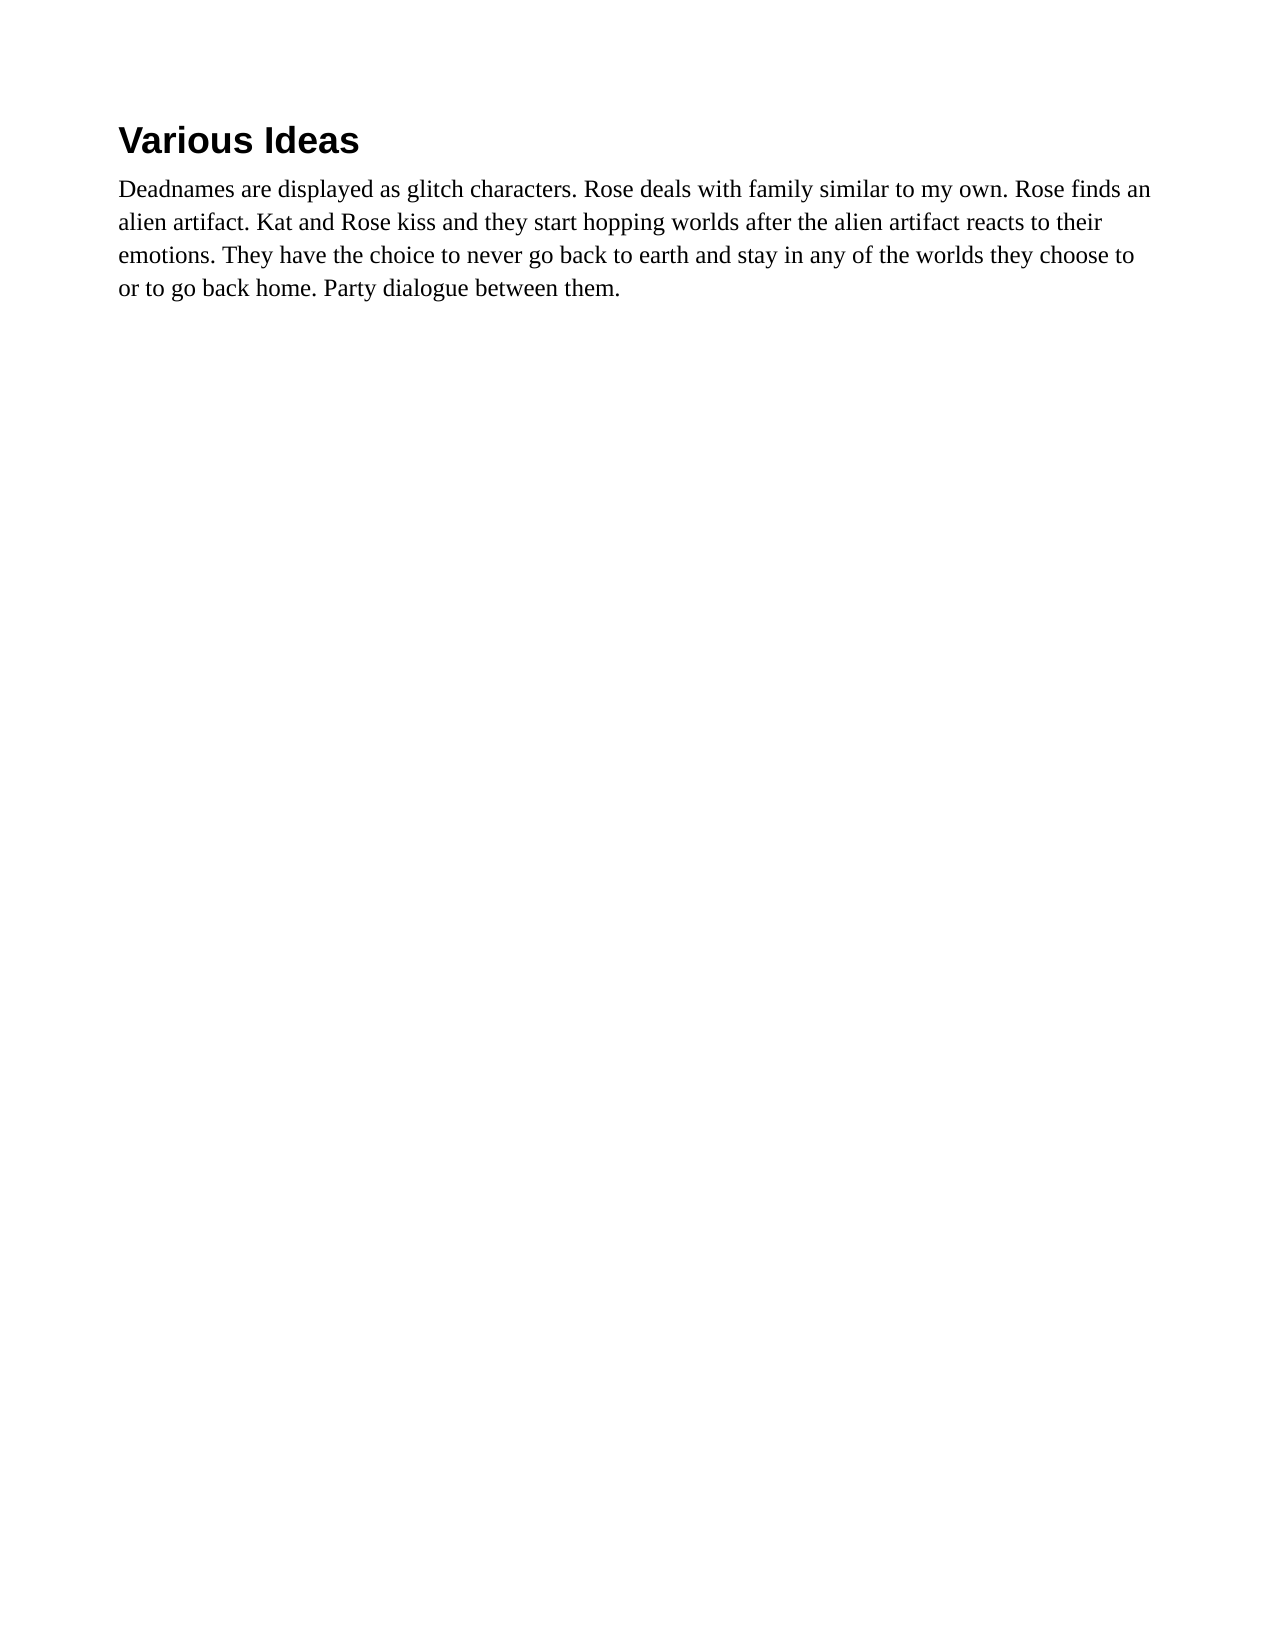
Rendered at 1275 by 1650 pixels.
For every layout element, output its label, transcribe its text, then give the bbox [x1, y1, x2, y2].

subtitle Various Ideas [118, 118, 1157, 161]
text Deadnames are displayed as glitch characters. Rose deals with family similar to my own. Rose finds an alien artifact. Kat and Rose kiss and they start hopping worlds after the alien artifact reacts to their emotions. They have the choice to never go back to earth and stay in any of the worlds they choose to or to go back home. Party dialogue between them. [118, 174, 1157, 302]
